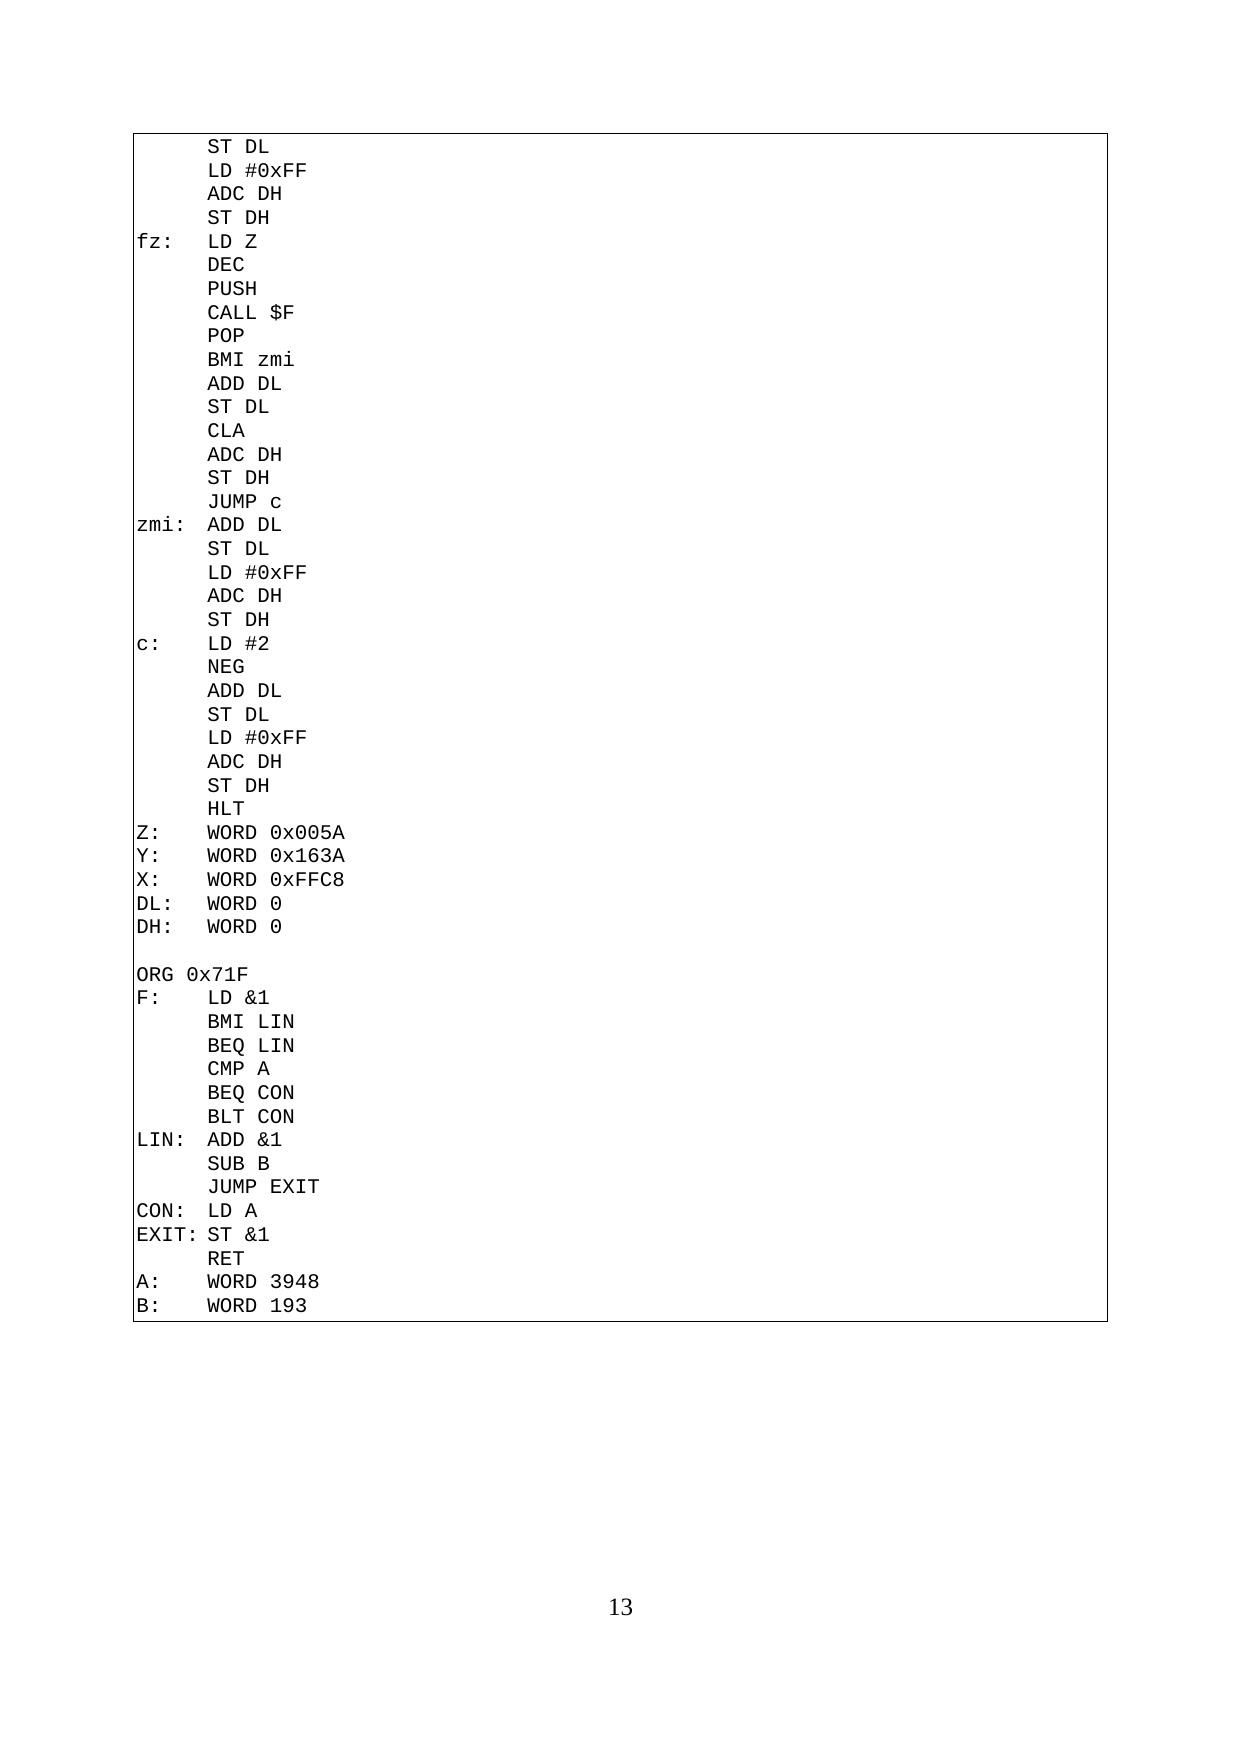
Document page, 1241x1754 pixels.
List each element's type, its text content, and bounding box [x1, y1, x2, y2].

text BMI zmi [134, 346, 1107, 369]
text CON: LD A [134, 1197, 1107, 1221]
text ADC DH [134, 582, 1107, 606]
text ST DL [134, 393, 1107, 417]
text ST DH [134, 464, 1107, 488]
text ORG 0x71F [134, 961, 1107, 984]
text ADC DH [134, 441, 1107, 464]
text ST DL [134, 701, 1107, 724]
text NEG [134, 653, 1107, 677]
text JUMP c [134, 488, 1107, 511]
text ST DH [134, 204, 1107, 228]
text Z: WORD 0x005A [134, 819, 1107, 842]
text JUMP EXIT [134, 1173, 1107, 1197]
text DEC [134, 251, 1107, 275]
text fz: LD Z [134, 228, 1107, 251]
text DH: WORD 0 [134, 913, 1107, 940]
text ST DH [134, 772, 1107, 795]
text EXIT: ST &1 [134, 1221, 1107, 1244]
text F: LD &1 [134, 984, 1107, 1008]
text BMI LIN [134, 1008, 1107, 1032]
text Y: WORD 0x163A [134, 842, 1107, 866]
text SUB B [134, 1150, 1107, 1173]
text PUSH [134, 275, 1107, 299]
text LD #0xFF [134, 724, 1107, 748]
text ADD DL [134, 369, 1107, 393]
text B: WORD 193 [134, 1292, 1107, 1321]
text CALL $F [134, 299, 1107, 322]
text ST DH [134, 606, 1107, 630]
text ADD DL [134, 677, 1107, 701]
text DL: WORD 0 [134, 890, 1107, 913]
text BEQ CON [134, 1079, 1107, 1103]
text ADC DH [134, 180, 1107, 204]
text CLA [134, 417, 1107, 441]
text ST DL [134, 134, 1107, 157]
text RET [134, 1244, 1107, 1268]
text BEQ LIN [134, 1032, 1107, 1055]
text LIN: ADD &1 [134, 1126, 1107, 1150]
text zmi: ADD DL [134, 511, 1107, 535]
text HLT [134, 795, 1107, 819]
text ADC DH [134, 748, 1107, 772]
text CMP A [134, 1055, 1107, 1079]
text A: WORD 3948 [134, 1268, 1107, 1292]
text ST DL [134, 535, 1107, 559]
text LD #0xFF [134, 157, 1107, 180]
text LD #0xFF [134, 559, 1107, 582]
text X: WORD 0xFFC8 [134, 866, 1107, 890]
text c: LD #2 [134, 630, 1107, 653]
text POP [134, 322, 1107, 346]
text BLT CON [134, 1103, 1107, 1126]
